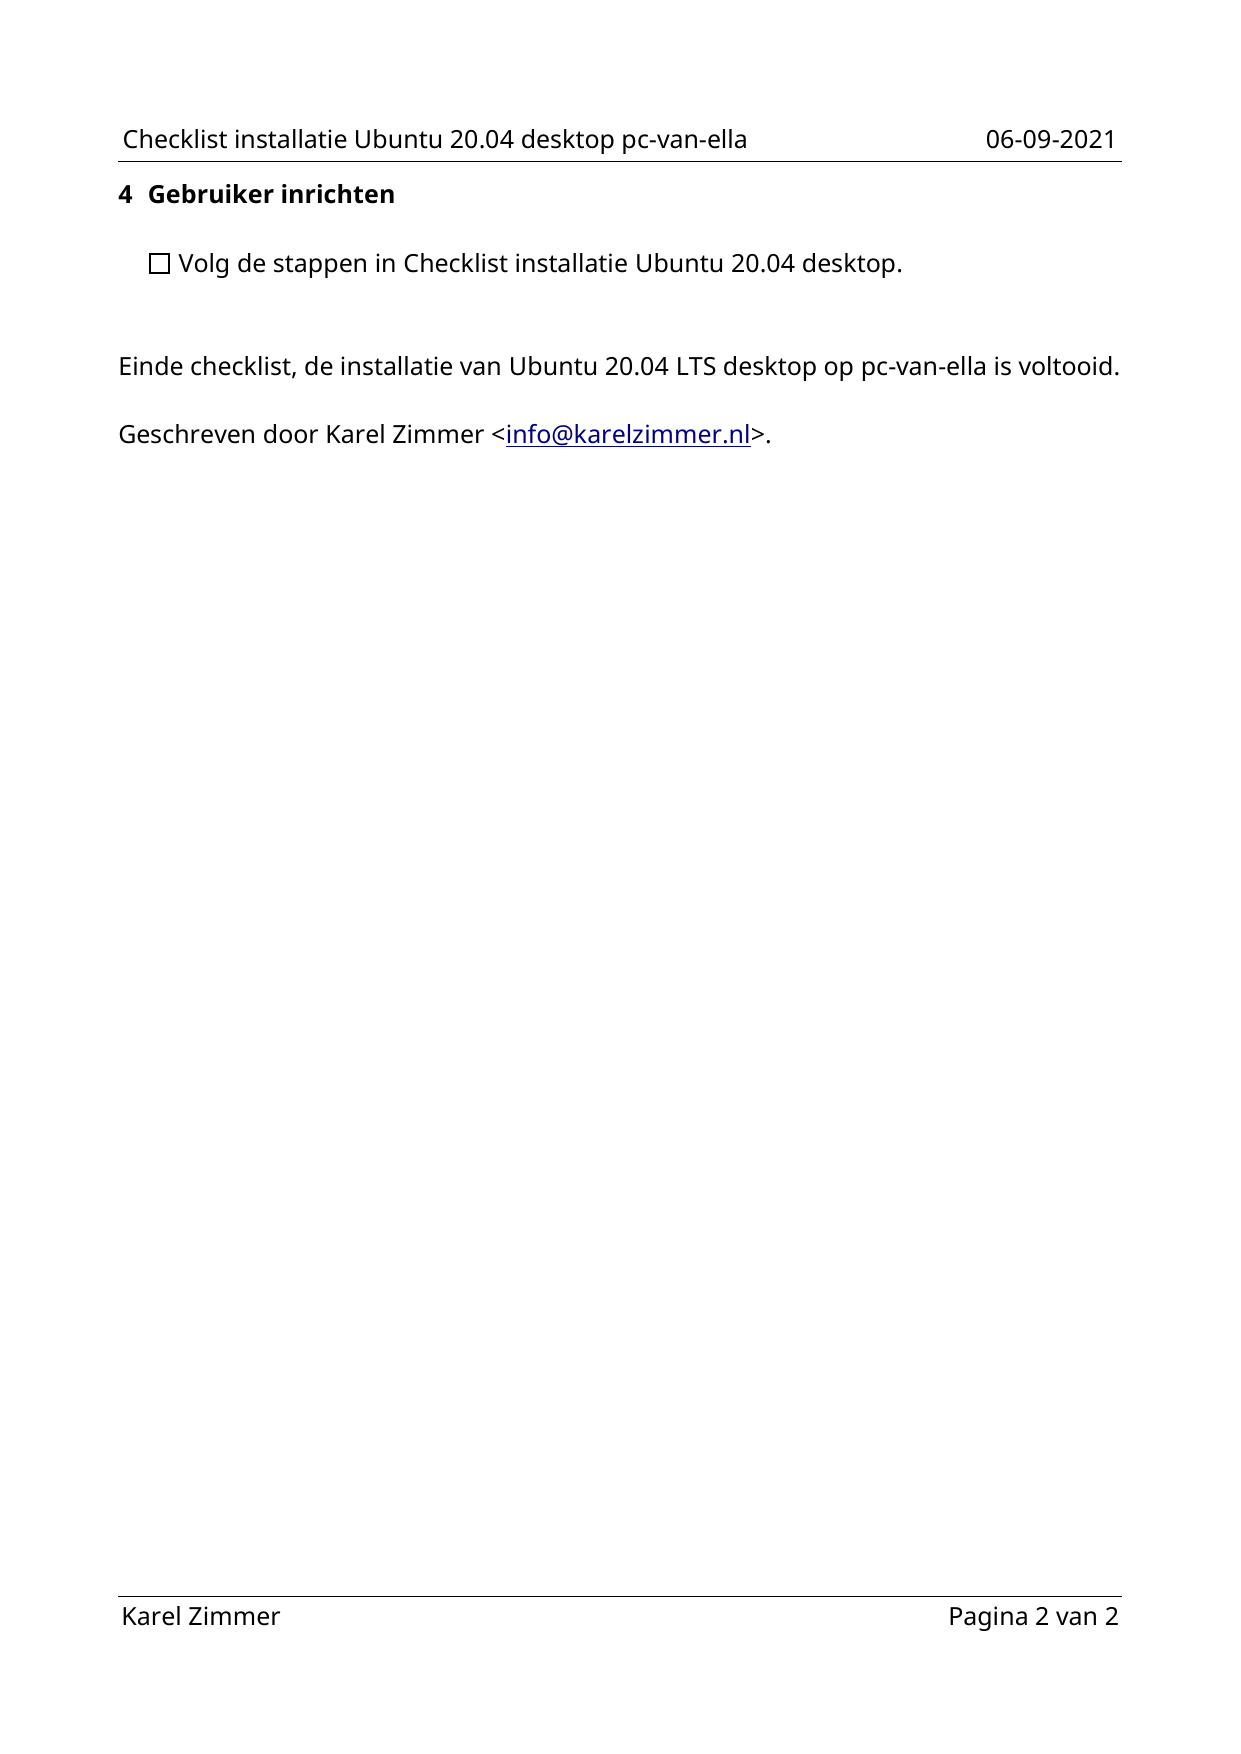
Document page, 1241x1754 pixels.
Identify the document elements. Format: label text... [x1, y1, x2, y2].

text Geschreven door Karel Zimmer <info@karelzimmer.nl>. [118, 417, 1122, 451]
text Einde checklist, de installatie van Ubuntu 20.04 LTS desktop op pc-van-ella is voltooid. [118, 349, 1122, 383]
table_header [141, 245, 177, 281]
table_header Volg de stappen in Checklist installatie Ubuntu 20.04 desktop. [177, 245, 1120, 281]
list Gebruiker inrichten [118, 177, 1122, 211]
